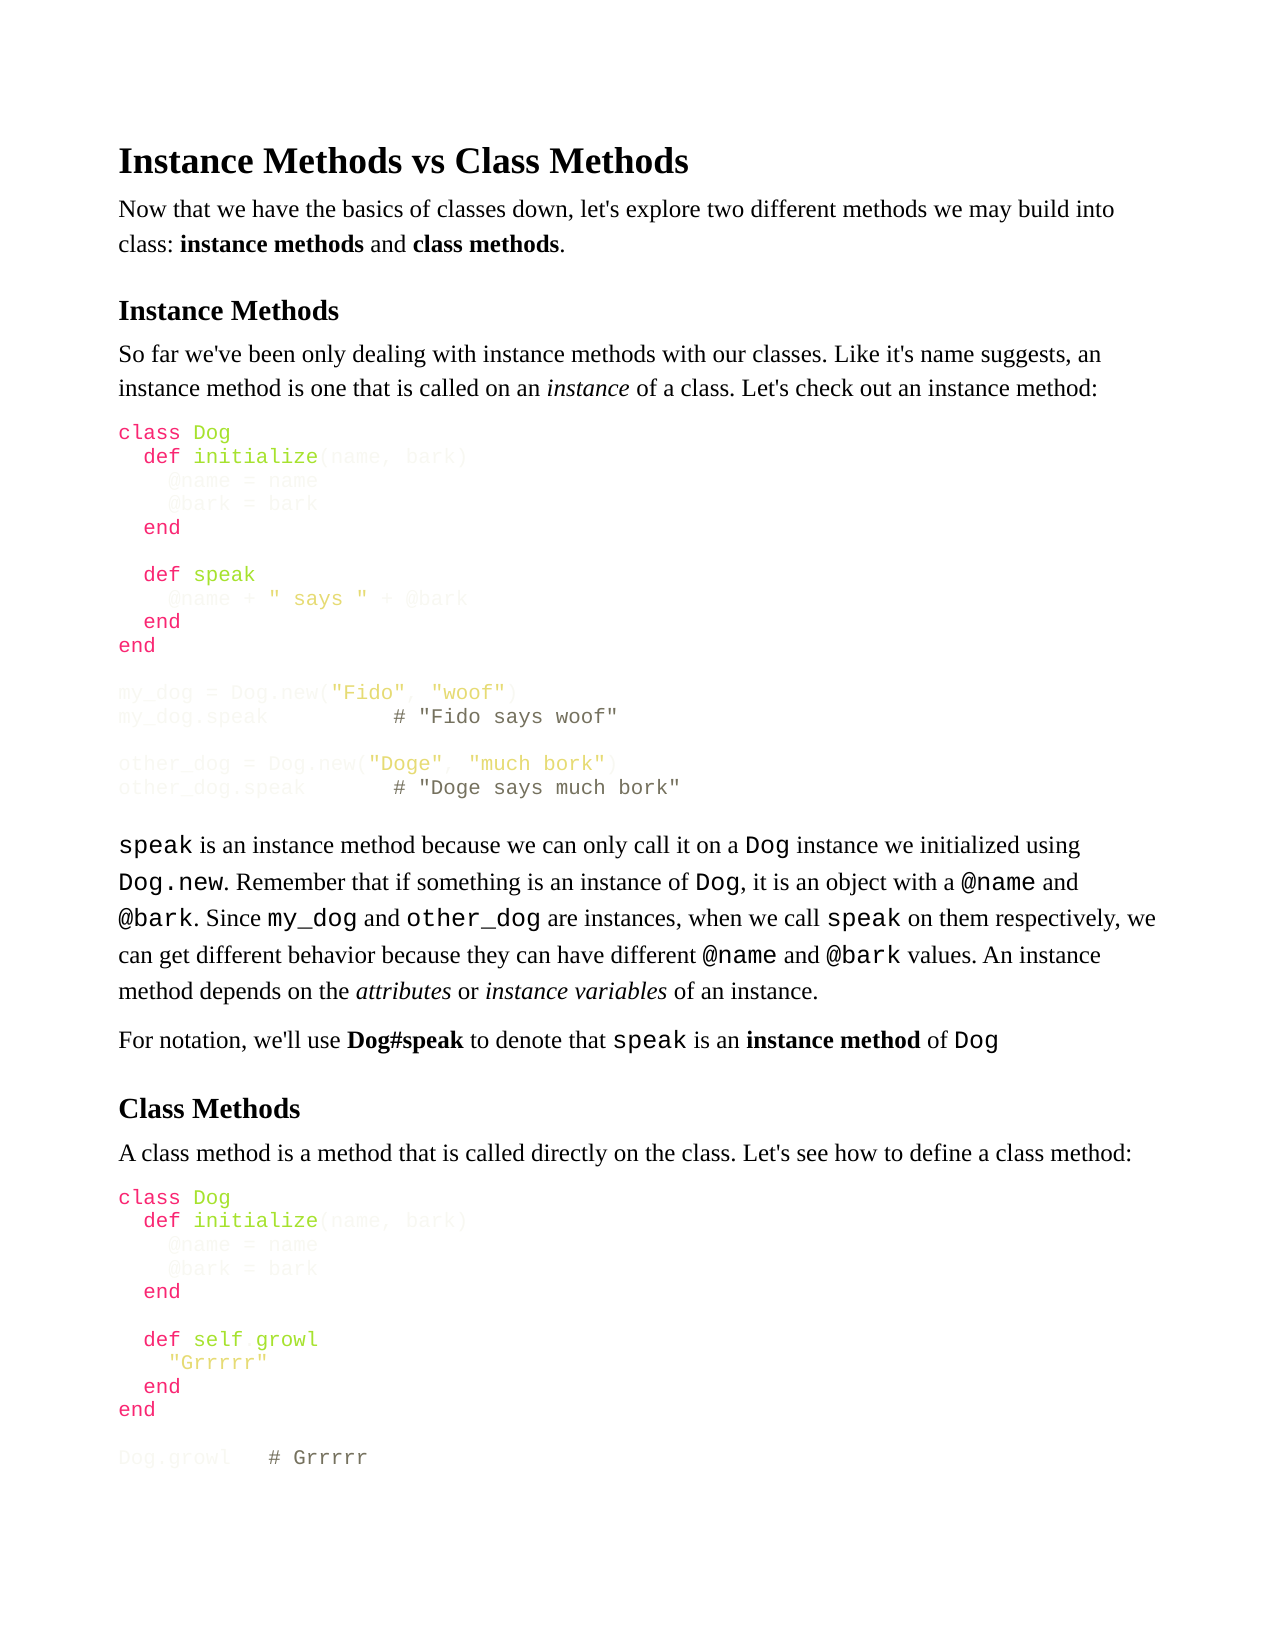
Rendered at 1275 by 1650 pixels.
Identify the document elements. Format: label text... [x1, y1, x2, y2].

text end [118, 517, 1157, 541]
text def initialize(name, bark) [118, 446, 1157, 469]
text @bark = bark [118, 1258, 1157, 1281]
text So far we've been only dealing with instance methods with our classes. Like it's name suggests, an instance method is one that is called on an instance of a class. Let's check out an instance method: [118, 339, 1157, 402]
text class Dog [118, 1187, 1157, 1210]
text my_dog.speak # "Fido says woof" [118, 706, 1157, 730]
text @bark = bark [118, 493, 1157, 517]
text other_dog.speak # "Doge says much bork" [118, 777, 1157, 801]
text my_dog = Dog.new("Fido", "woof") [118, 682, 1157, 706]
subtitle Instance Methods [118, 293, 1157, 326]
text Dog.growl # Grrrrr [118, 1447, 1157, 1470]
text class Dog [118, 422, 1157, 446]
text @name = name [118, 469, 1157, 493]
text end [118, 1281, 1157, 1305]
text @name + " says " + @bark [118, 588, 1157, 611]
text def self.growl [118, 1328, 1157, 1352]
text end [118, 1399, 1157, 1423]
text end [118, 611, 1157, 635]
subtitle Instance Methods vs Class Methods [118, 139, 1157, 182]
text other_dog = Dog.new("Doge", "much bork") [118, 753, 1157, 777]
text end [118, 635, 1157, 659]
text def speak [118, 564, 1157, 588]
text Now that we have the basics of classes down, let's explore two different methods we may build into class: instance methods and class methods. [118, 194, 1157, 258]
text speak is an instance method because we can only call it on a Dog instance we initialized using Dog.new. Remember that if something is an instance of Dog, it is an object with a @name and @bark. Since my_dog and other_dog are instances, when we call speak on them respectively, we can get different behavior because they can have different @name and @bark values. An instance method depends on the attributes or instance variables of an instance. [118, 830, 1157, 1005]
subtitle Class Methods [118, 1092, 1157, 1125]
text end [118, 1376, 1157, 1399]
text For notation, we'll use Dog#speak to denote that speak is an instance method of Dog [118, 1025, 1157, 1056]
text "Grrrrr" [118, 1352, 1157, 1376]
text A class method is a method that is called directly on the class. Let's see how to define a class method: [118, 1138, 1157, 1166]
text def initialize(name, bark) [118, 1210, 1157, 1234]
text @name = name [118, 1234, 1157, 1258]
